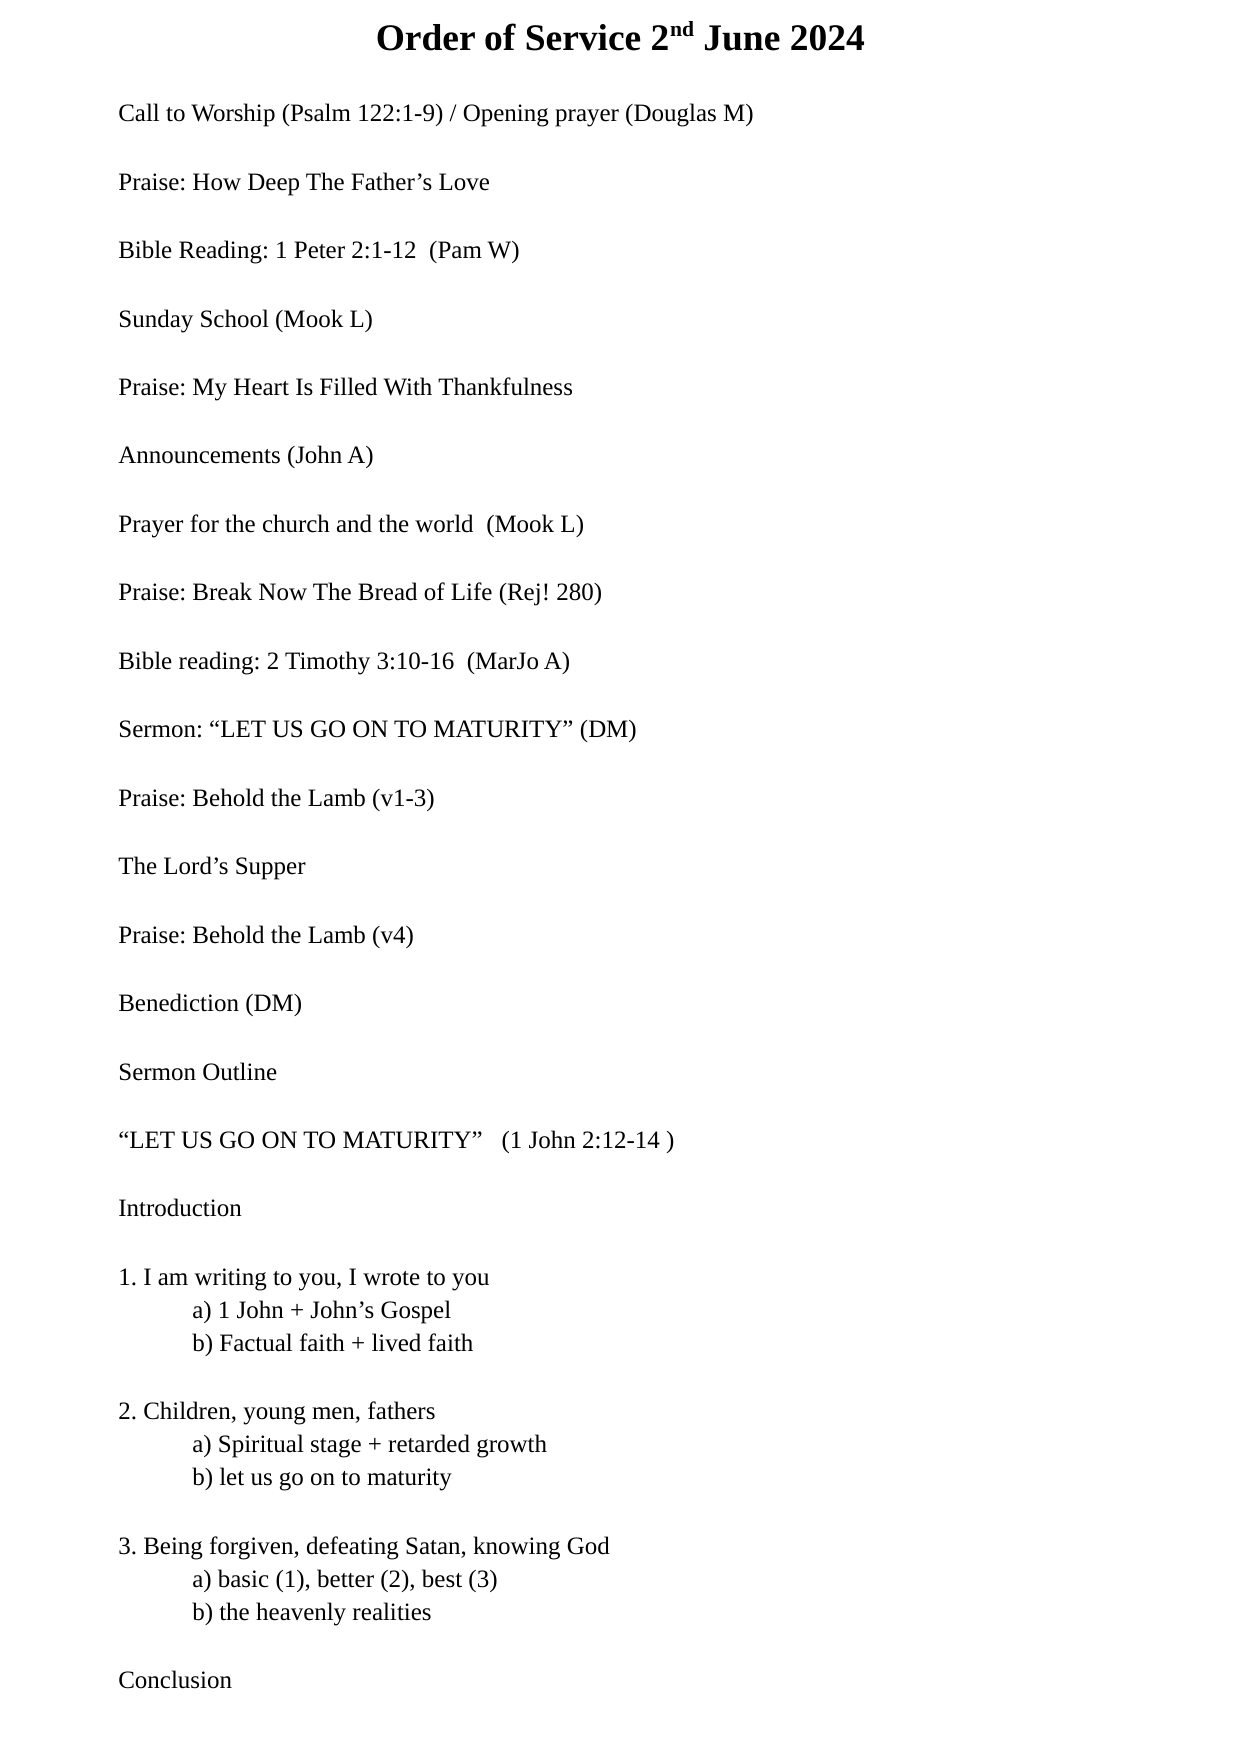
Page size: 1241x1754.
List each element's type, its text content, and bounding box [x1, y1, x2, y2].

text Call to Worship (Psalm 122:1-9) / Opening prayer (Douglas M) [118, 98, 1122, 127]
text Bible reading: 2 Timothy 3:10-16 (MarJo A) [118, 646, 1122, 675]
text Bible Reading: 1 Peter 2:1-12 (Pam W) [118, 235, 1122, 264]
text Praise: Behold the Lamb (v1-3) [118, 783, 1122, 812]
text Announcements (John A) [118, 441, 1122, 469]
text Conclusion [118, 1665, 1122, 1694]
text 2. Children, young men, fathers a) Spiritual stage + retarded growth b) let us go on to maturity [118, 1396, 1122, 1491]
text Praise: My Heart Is Filled With Thankfulness [118, 372, 1122, 401]
text “LET US GO ON TO MATURITY” (1 John 2:12-14 ) [118, 1125, 1122, 1154]
text Praise: Break Now The Bread of Life (Rej! 280) [118, 577, 1122, 606]
text Sermon Outline [118, 1057, 1122, 1085]
text Introduction [118, 1193, 1122, 1222]
text Sunday School (Mook L) [118, 304, 1122, 332]
text Praise: How Deep The Father’s Love [118, 167, 1122, 196]
text 1. I am writing to you, I wrote to you a) 1 John + John’s Gospel b) Factual faith + lived faith [118, 1262, 1122, 1357]
text The Lord’s Supper [118, 851, 1122, 880]
text Benediction (DM) [118, 988, 1122, 1017]
text Praise: Behold the Lamb (v4) [118, 920, 1122, 948]
text Sermon: “LET US GO ON TO MATURITY” (DM) [118, 714, 1122, 743]
text Prayer for the church and the world (Mook L) [118, 509, 1122, 538]
text 3. Being forgiven, defeating Satan, knowing God a) basic (1), better (2), best (3) b) the heavenly realities [118, 1531, 1122, 1626]
